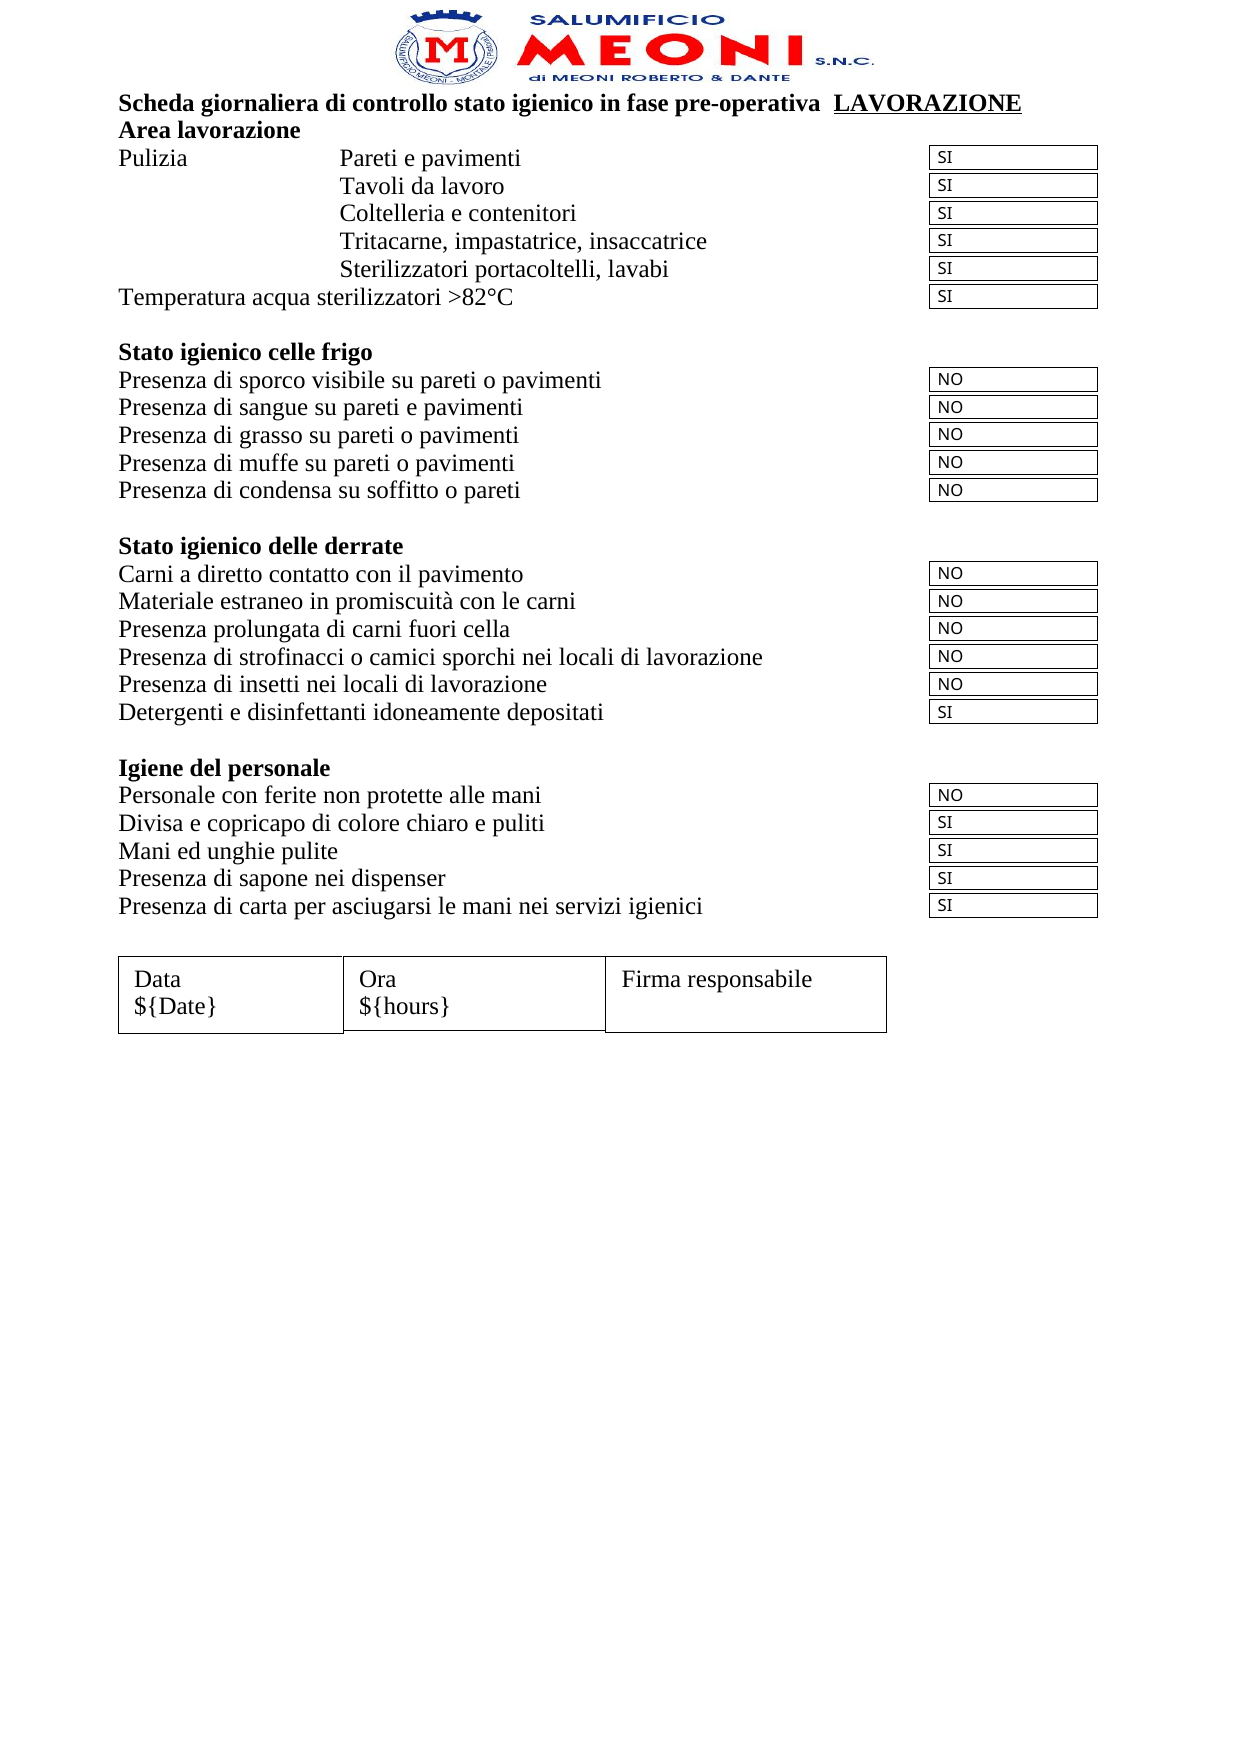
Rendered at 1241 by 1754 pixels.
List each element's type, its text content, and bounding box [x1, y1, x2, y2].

text Presenza di condensa su soffitto o pareti [118, 477, 1122, 532]
text Detergenti e disinfettanti idoneamente depositati [118, 698, 1122, 726]
subtitle Igiene del personale [118, 754, 1122, 781]
text Presenza di sporco visibile su pareti o pavimenti [118, 366, 1122, 393]
text Coltelleria e contenitori [118, 199, 1122, 227]
text Data [134, 965, 327, 992]
text Tavoli da lavoro [118, 172, 1122, 199]
text Carni a diretto contatto con il pavimento [118, 560, 1122, 587]
text Pulizia Pareti e pavimenti [118, 144, 1122, 172]
text Presenza di strofinacci o camici sporchi nei locali di lavorazione [118, 643, 1122, 671]
text Presenza di grasso su pareti o pavimenti [118, 421, 1122, 449]
subtitle Area lavorazione [118, 116, 1122, 144]
text Tritacarne, impastatrice, insaccatrice [118, 227, 1122, 255]
subtitle Scheda giornaliera di controllo stato igienico in fase pre-operativa LAVORAZIONE [118, 8, 1122, 116]
text Presenza di sangue su pareti e pavimenti [118, 393, 1122, 421]
text Divisa e copricapo di colore chiaro e puliti [118, 809, 1122, 837]
text Sterilizzatori portacoltelli, lavabi [118, 255, 1122, 283]
text Mani ed unghie pulite [118, 837, 1122, 864]
text Presenza di insetti nei locali di lavorazione [118, 671, 1122, 698]
text Materiale estraneo in promiscuità con le carni [118, 587, 1122, 615]
text Ora [359, 965, 589, 992]
text Presenza prolungata di carni fuori cella [118, 615, 1122, 643]
text ${hours} [359, 992, 589, 1020]
text Presenza di sapone nei dispenser [118, 864, 1122, 892]
text ${Date} [134, 992, 327, 1020]
text Presenza di carta per asciugarsi le mani nei servizi igienici [118, 892, 1122, 920]
text Temperatura acqua sterilizzatori >82°C [118, 283, 1122, 310]
text Stato igienico celle frigo [118, 338, 1122, 366]
subtitle Stato igienico delle derrate [118, 532, 1122, 560]
text Presenza di muffe su pareti o pavimenti [118, 449, 1122, 477]
picture [390, 10, 874, 88]
text Firma responsabile [621, 965, 871, 992]
text Personale con ferite non protette alle mani [118, 781, 1122, 809]
